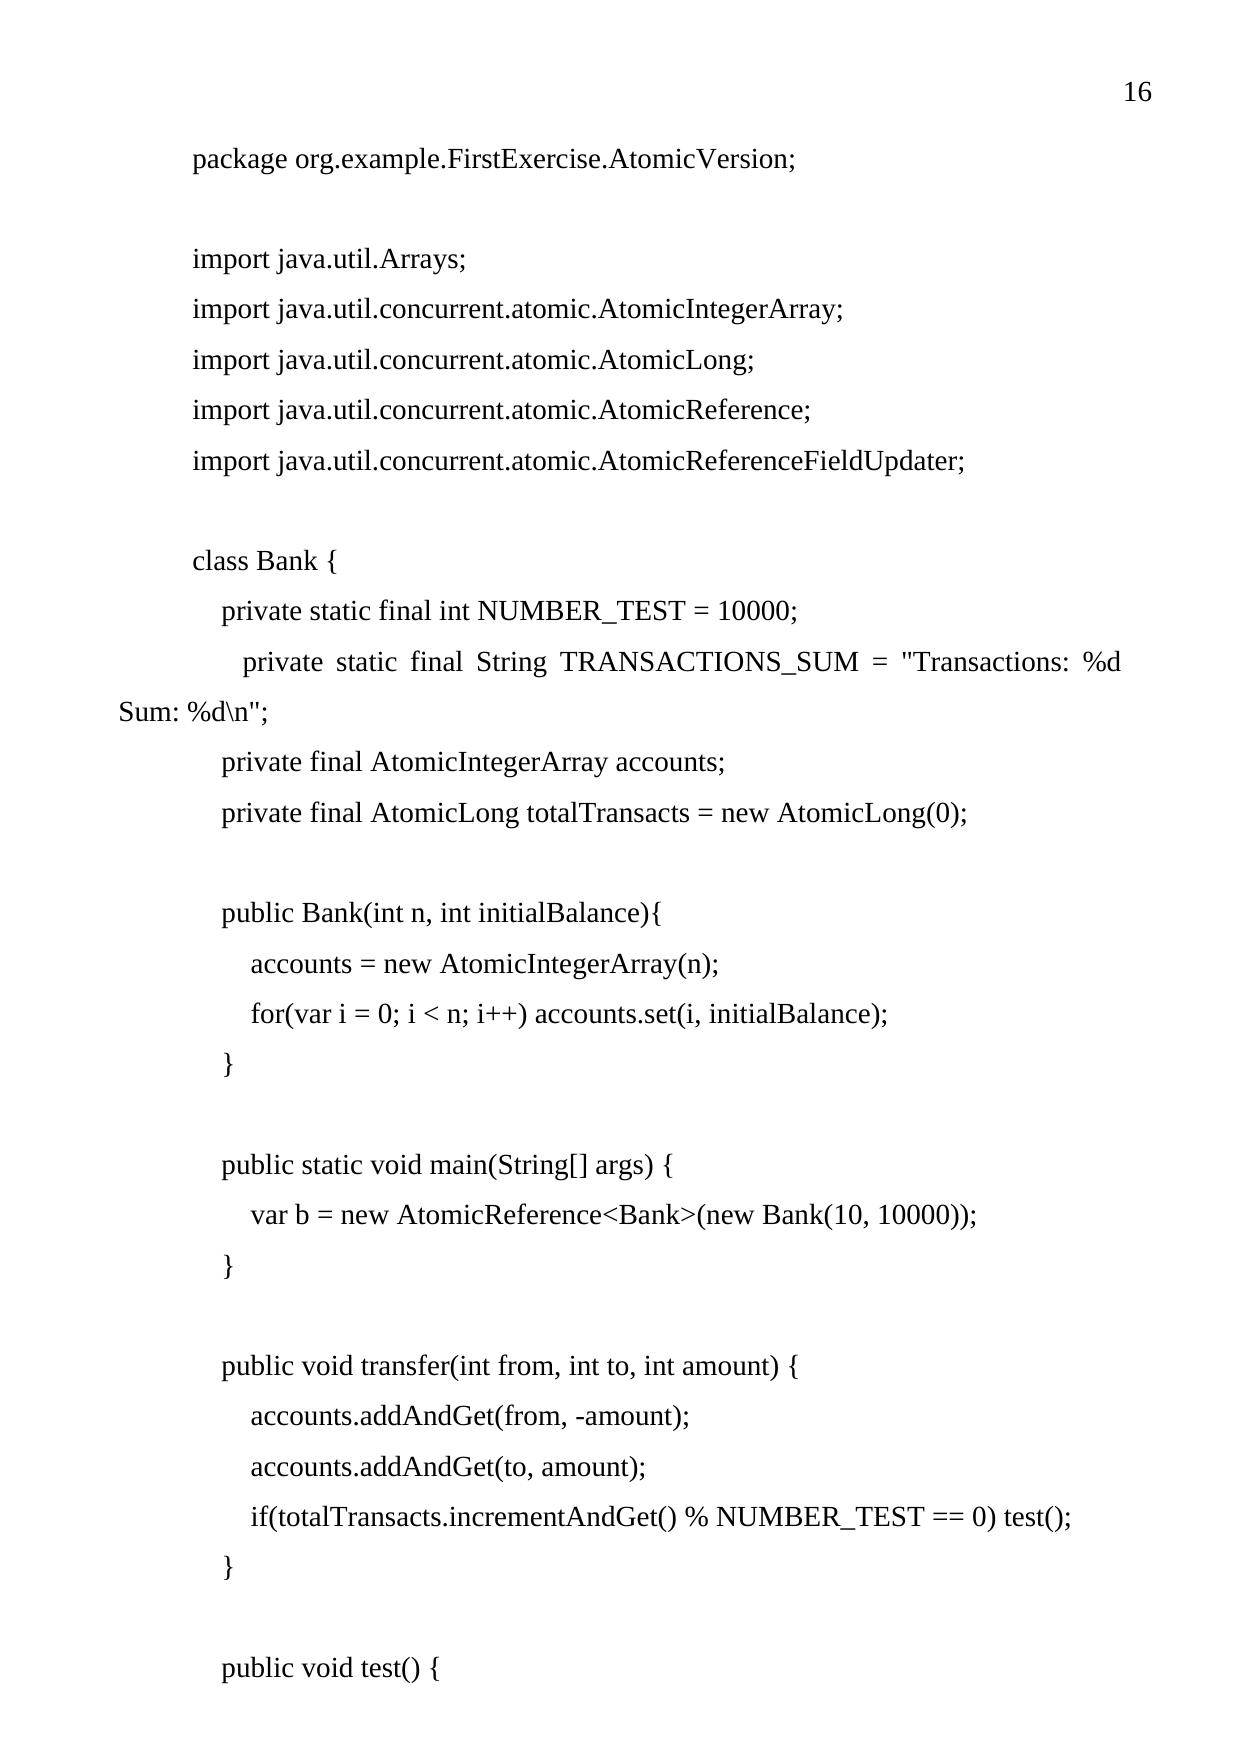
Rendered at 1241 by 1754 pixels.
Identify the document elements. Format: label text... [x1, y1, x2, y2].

text } [118, 1549, 1122, 1583]
text public static void main(String[] args) { [118, 1147, 1122, 1181]
text if(totalTransacts.incrementAndGet() % NUMBER_TEST == 0) test(); [118, 1499, 1122, 1533]
text import java.util.concurrent.atomic.AtomicLong; [118, 342, 1122, 376]
text accounts.addAndGet(from, -amount); [118, 1398, 1122, 1432]
text import java.util.concurrent.atomic.AtomicReference; [118, 392, 1122, 426]
text public void transfer(int from, int to, int amount) { [118, 1348, 1122, 1382]
text } [118, 1046, 1122, 1080]
text accounts.addAndGet(to, amount); [118, 1449, 1122, 1482]
text for(var i = 0; i < n; i++) accounts.set(i, initialBalance); [118, 996, 1122, 1029]
text accounts = new AtomicIntegerArray(n); [118, 946, 1122, 979]
text import java.util.concurrent.atomic.AtomicIntegerArray; [118, 292, 1122, 325]
text private final AtomicLong totalTransacts = new AtomicLong(0); [118, 795, 1122, 828]
text private final AtomicIntegerArray accounts; [118, 744, 1122, 778]
text public void test() { [118, 1650, 1122, 1684]
text private static final int NUMBER_TEST = 10000; [118, 593, 1122, 627]
text package org.example.FirstExercise.AtomicVersion; [118, 141, 1122, 174]
text import java.util.concurrent.atomic.AtomicReferenceFieldUpdater; [118, 443, 1122, 476]
text class Bank { [118, 543, 1122, 577]
text import java.util.Arrays; [118, 241, 1122, 275]
text } [118, 1248, 1122, 1281]
text private static final String TRANSACTIONS_SUM = "Transactions: %d Sum: %d\n"; [118, 644, 1122, 728]
text var b = new AtomicReference<Bank>(new Bank(10, 10000)); [118, 1197, 1122, 1231]
text public Bank(int n, int initialBalance){ [118, 895, 1122, 929]
